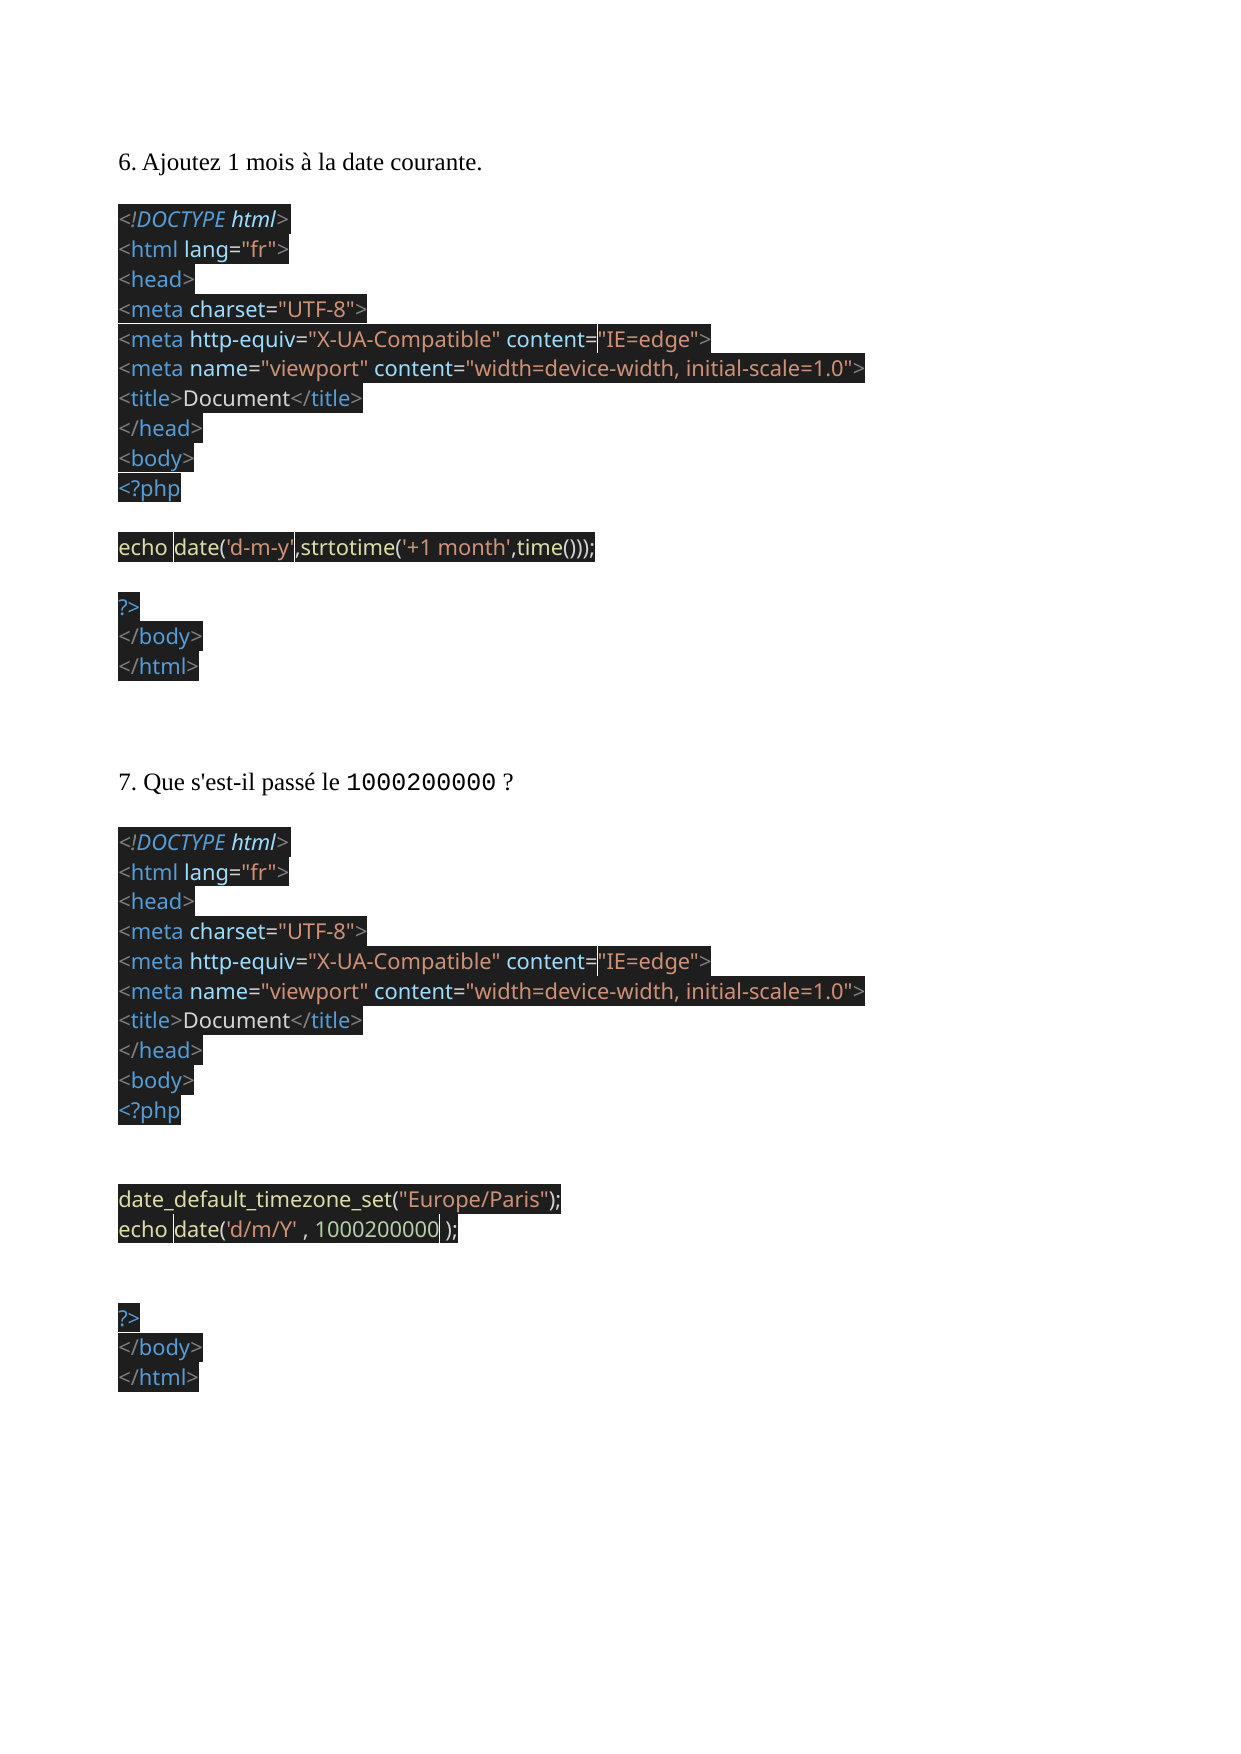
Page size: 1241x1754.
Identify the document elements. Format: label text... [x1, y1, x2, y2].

text <body> [118, 443, 1122, 472]
text <meta name="viewport" content="width=device-width, initial-scale=1.0"> [118, 976, 1122, 1006]
text <meta http-equiv="X-UA-Compatible" content="IE=edge"> [118, 946, 1122, 976]
text <!DOCTYPE html> [118, 204, 1122, 234]
text echo date('d-m-y',strtotime('+1 month',time())); [118, 532, 1122, 562]
text <html lang="fr"> [118, 234, 1122, 264]
text </head> [118, 413, 1122, 443]
text <?php [118, 472, 1122, 502]
text </head> [118, 1035, 1122, 1065]
text </body> [118, 621, 1122, 651]
text <html lang="fr"> [118, 857, 1122, 886]
text <?php [118, 1095, 1122, 1125]
text <head> [118, 264, 1122, 294]
text <meta name="viewport" content="width=device-width, initial-scale=1.0"> [118, 353, 1122, 383]
text ?> [118, 592, 1122, 621]
text echo date('d/m/Y' , 1000200000 ); [118, 1214, 1122, 1243]
text <!DOCTYPE html> [118, 827, 1122, 857]
text <title>Document</title> [118, 1006, 1122, 1035]
text date_default_timezone_set("Europe/Paris"); [118, 1184, 1122, 1214]
text 7. Que s'est-il passé le 1000200000 ? [118, 767, 1122, 798]
text <meta charset="UTF-8"> [118, 294, 1122, 323]
text <meta charset="UTF-8"> [118, 916, 1122, 946]
text <meta http-equiv="X-UA-Compatible" content="IE=edge"> [118, 323, 1122, 353]
text </html> [118, 1362, 1122, 1392]
text <head> [118, 886, 1122, 916]
text <title>Document</title> [118, 383, 1122, 413]
text </body> [118, 1332, 1122, 1362]
text <body> [118, 1065, 1122, 1095]
text </html> [118, 651, 1122, 681]
text ?> [118, 1303, 1122, 1332]
text 6. Ajoutez 1 mois à la date courante. [118, 147, 1122, 176]
